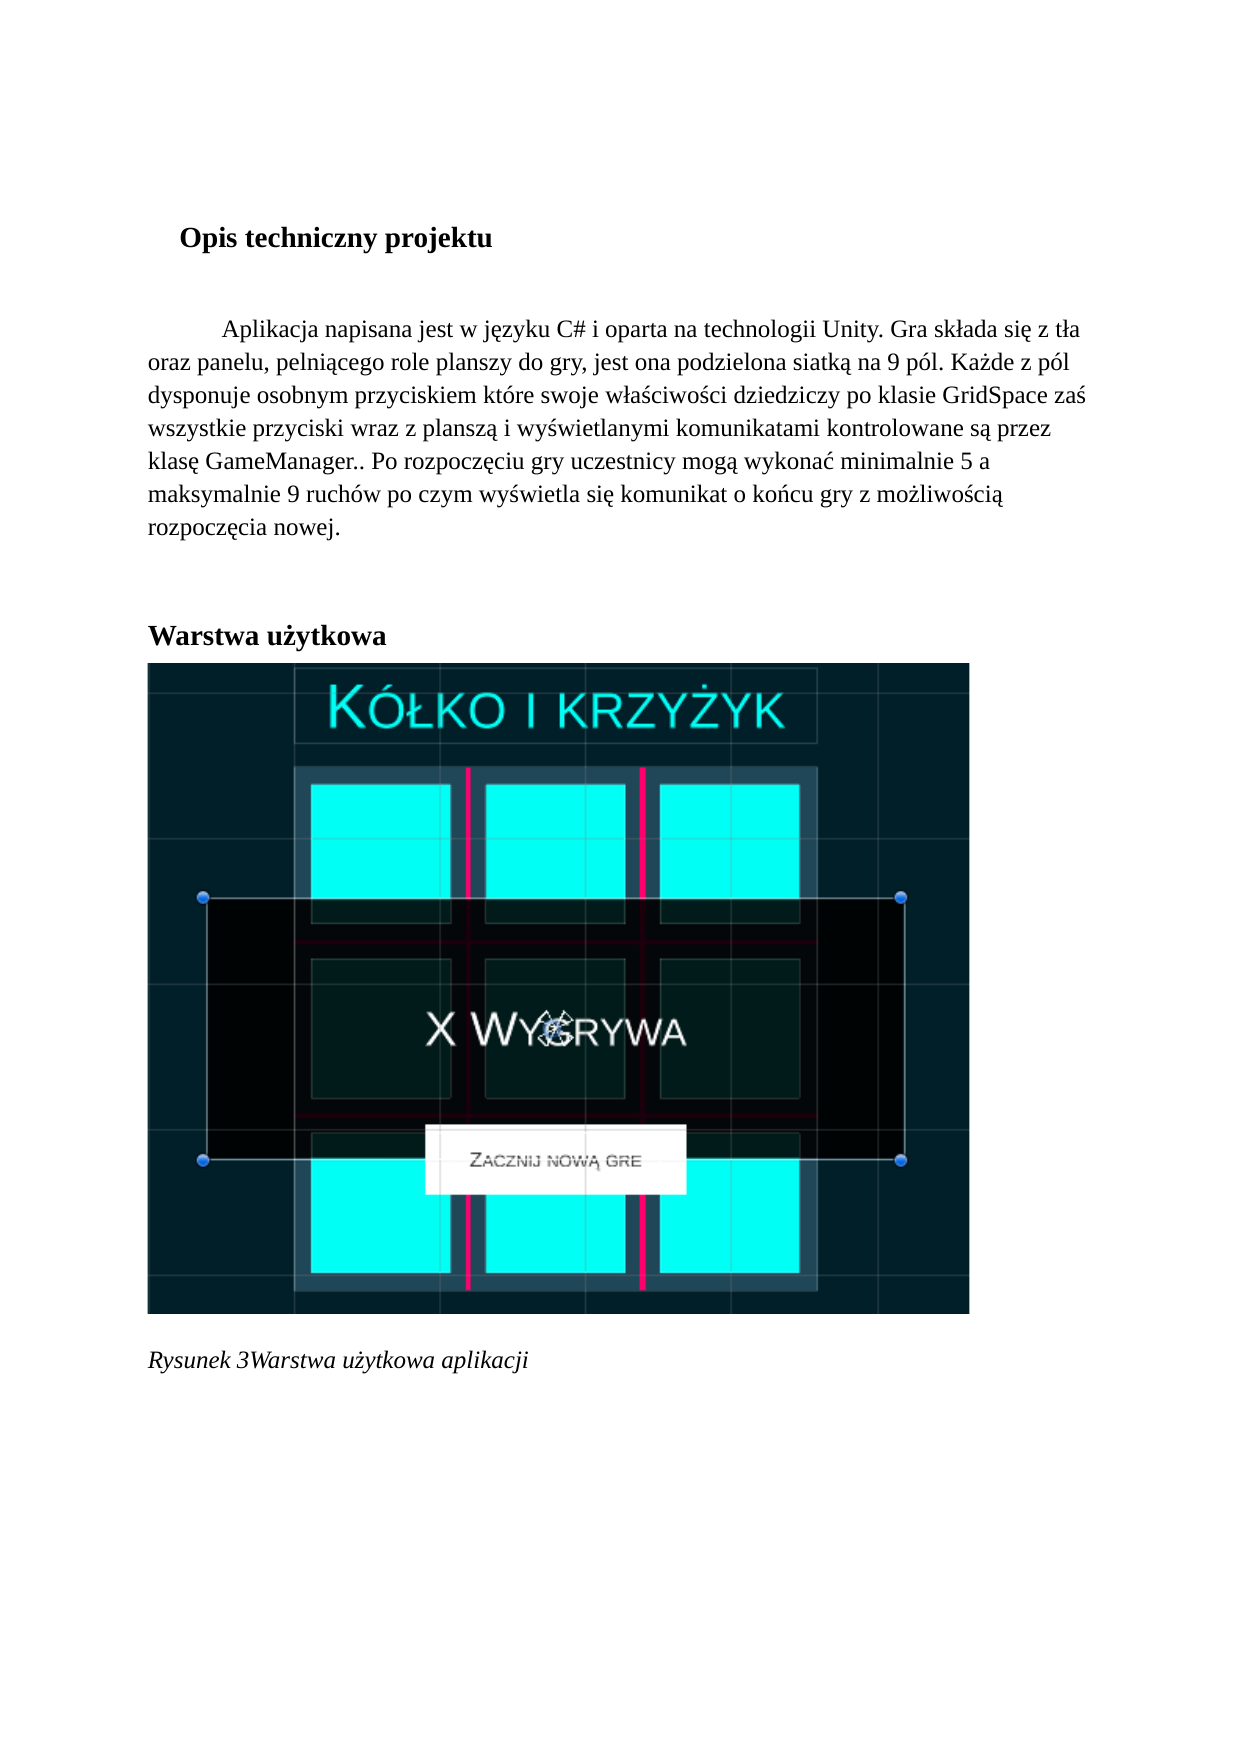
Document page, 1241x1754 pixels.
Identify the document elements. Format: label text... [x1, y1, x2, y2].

subtitle Opis techniczny projektu [148, 220, 1093, 254]
text Aplikacja napisana jest w języku C# i oparta na technologii Unity. Gra składa się z tła oraz panelu, pelniącego role planszy do gry, jest ona podzielona siatką na 9 pól. Każde z pól dysponuje osobnym przyciskiem które swoje właściwości dziedziczy po klasie GridSpace zaś wszystkie przyciski wraz z planszą i wyświetlanymi komunikatami kontrolowane są przez klasę GameManager.. Po rozpoczęciu gry uczestnicy mogą wykonać minimalnie 5 a maksymalnie 9 ruchów po czym wyświetla się komunikat o końcu gry z możliwością rozpoczęcia nowej. [148, 314, 1093, 574]
subtitle Warstwa użytkowa [148, 618, 1093, 651]
text Rysunek 3Warstwa użytkowa aplikacji [148, 1345, 1093, 1374]
